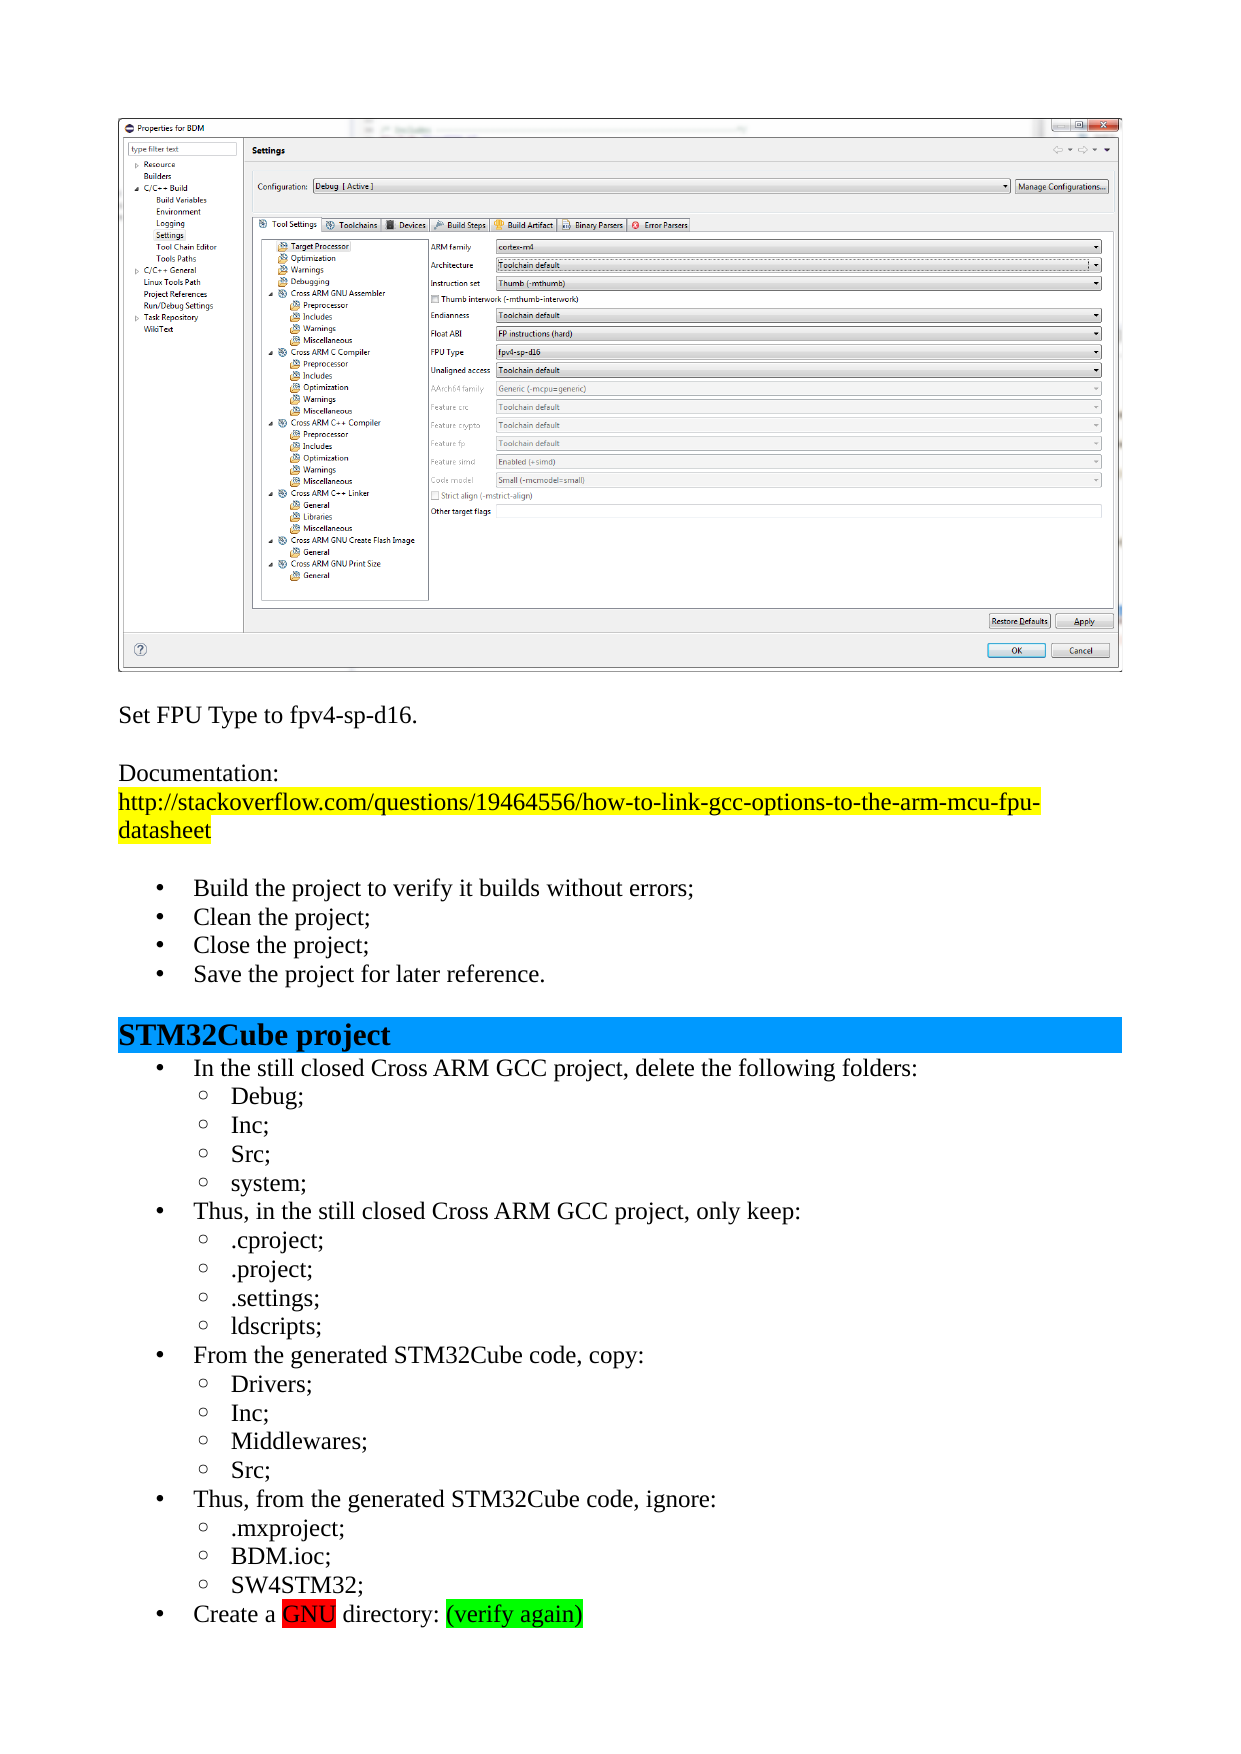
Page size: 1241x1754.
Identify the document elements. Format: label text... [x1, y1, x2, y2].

list .settings; [193, 1283, 1122, 1311]
text Documentation: [118, 758, 1122, 787]
list Thus, in the still closed Cross ARM GCC project, only keep: [156, 1196, 1122, 1225]
list Inc; [193, 1398, 1122, 1426]
list Drivers; [193, 1369, 1122, 1398]
list Build the project to verify it builds without errors; [156, 873, 1122, 902]
list Save the project for later reference. [156, 959, 1122, 988]
picture [118, 118, 1123, 672]
list .mxproject; [193, 1513, 1122, 1541]
list Create a GNU directory: (verify again) [156, 1599, 1122, 1628]
list .project; [193, 1254, 1122, 1283]
text Set FPU Type to fpv4-sp-d16. [118, 700, 1122, 729]
text http://stackoverflow.com/questions/19464556/how-to-link-gcc-options-to-the-arm-mcu-fpu-datasheet [118, 787, 1122, 844]
list BDM.ioc; [193, 1541, 1122, 1570]
list ldscripts; [193, 1311, 1122, 1340]
list From the generated STM32Cube code, copy: [156, 1340, 1122, 1369]
list Src; [193, 1139, 1122, 1168]
list system; [193, 1168, 1122, 1196]
list Inc; [193, 1110, 1122, 1139]
list In the still closed Cross ARM GCC project, delete the following folders: [156, 1053, 1122, 1081]
list Clean the project; [156, 902, 1122, 930]
list SW4STM32; [193, 1570, 1122, 1599]
list Debug; [193, 1081, 1122, 1110]
list .cproject; [193, 1225, 1122, 1254]
list Src; [193, 1455, 1122, 1484]
list Middlewares; [193, 1426, 1122, 1455]
list Thus, from the generated STM32Cube code, ignore: [156, 1484, 1122, 1513]
text STM32Cube project [118, 1017, 1122, 1053]
list Close the project; [156, 930, 1122, 959]
